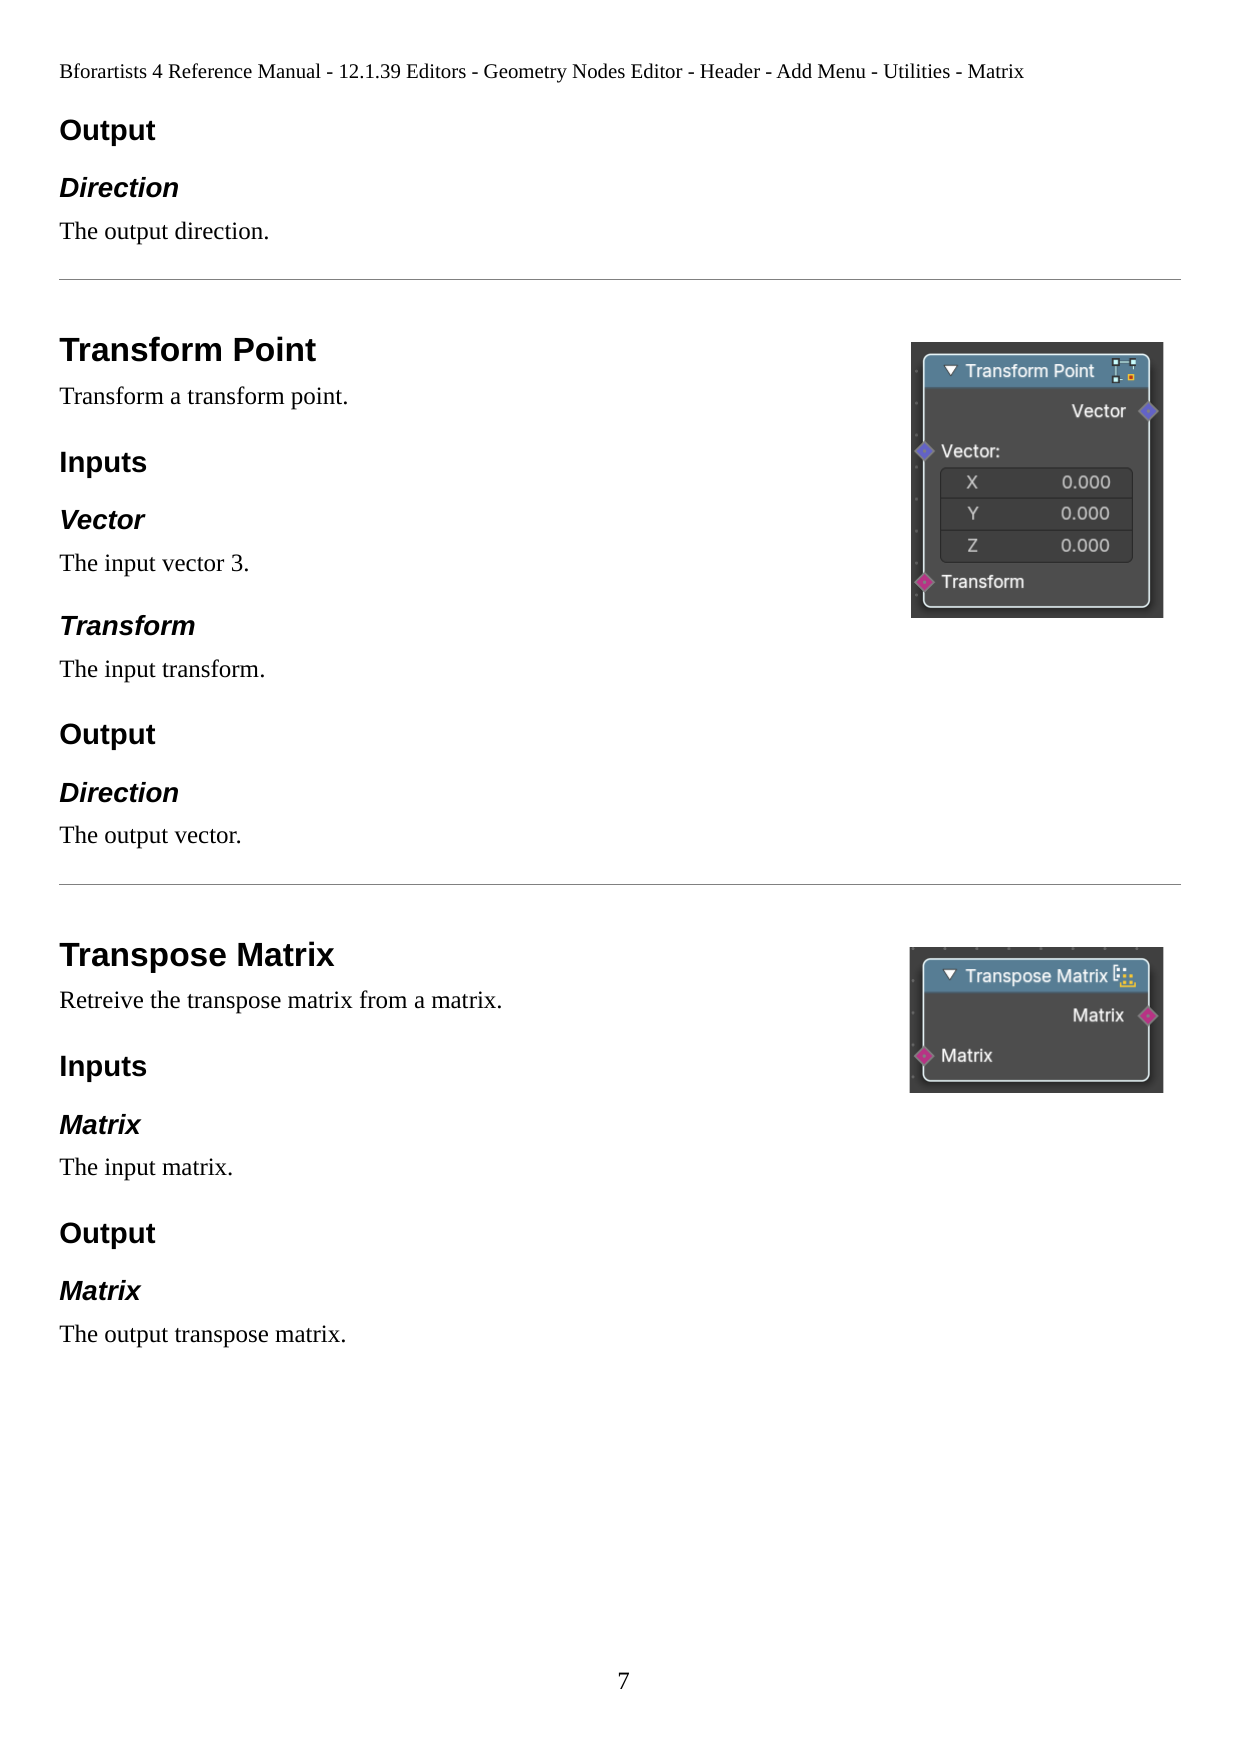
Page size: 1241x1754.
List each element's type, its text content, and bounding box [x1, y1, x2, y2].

text The output transpose matrix. [59, 1319, 1181, 1348]
text The input transform. [59, 654, 1181, 682]
subtitle Output [59, 113, 1181, 146]
subtitle [1164, 444, 1181, 478]
picture [911, 342, 1164, 618]
picture [909, 947, 1164, 1093]
subtitle Transform [59, 609, 1181, 641]
subtitle Transform Point [59, 330, 1181, 368]
text [1164, 548, 1181, 576]
subtitle Output [59, 1216, 1181, 1250]
subtitle Direction [59, 776, 1181, 808]
subtitle Matrix [59, 1275, 1181, 1307]
subtitle Transpose Matrix [59, 934, 1181, 973]
subtitle Vector [59, 503, 911, 535]
subtitle [1164, 503, 1181, 535]
text The input vector 3. [59, 548, 911, 576]
text The input matrix. [59, 1152, 1181, 1181]
subtitle Inputs [59, 444, 911, 478]
subtitle Direction [59, 171, 1181, 203]
text The output direction. [59, 216, 1181, 244]
text Retreive the transpose matrix from a matrix. [59, 986, 909, 1014]
text Transform a transform point. [59, 381, 911, 410]
subtitle Inputs [59, 1049, 909, 1083]
subtitle Output [59, 717, 1181, 751]
subtitle [1164, 1049, 1181, 1083]
subtitle Matrix [59, 1108, 1181, 1140]
text The output vector. [59, 820, 1181, 849]
